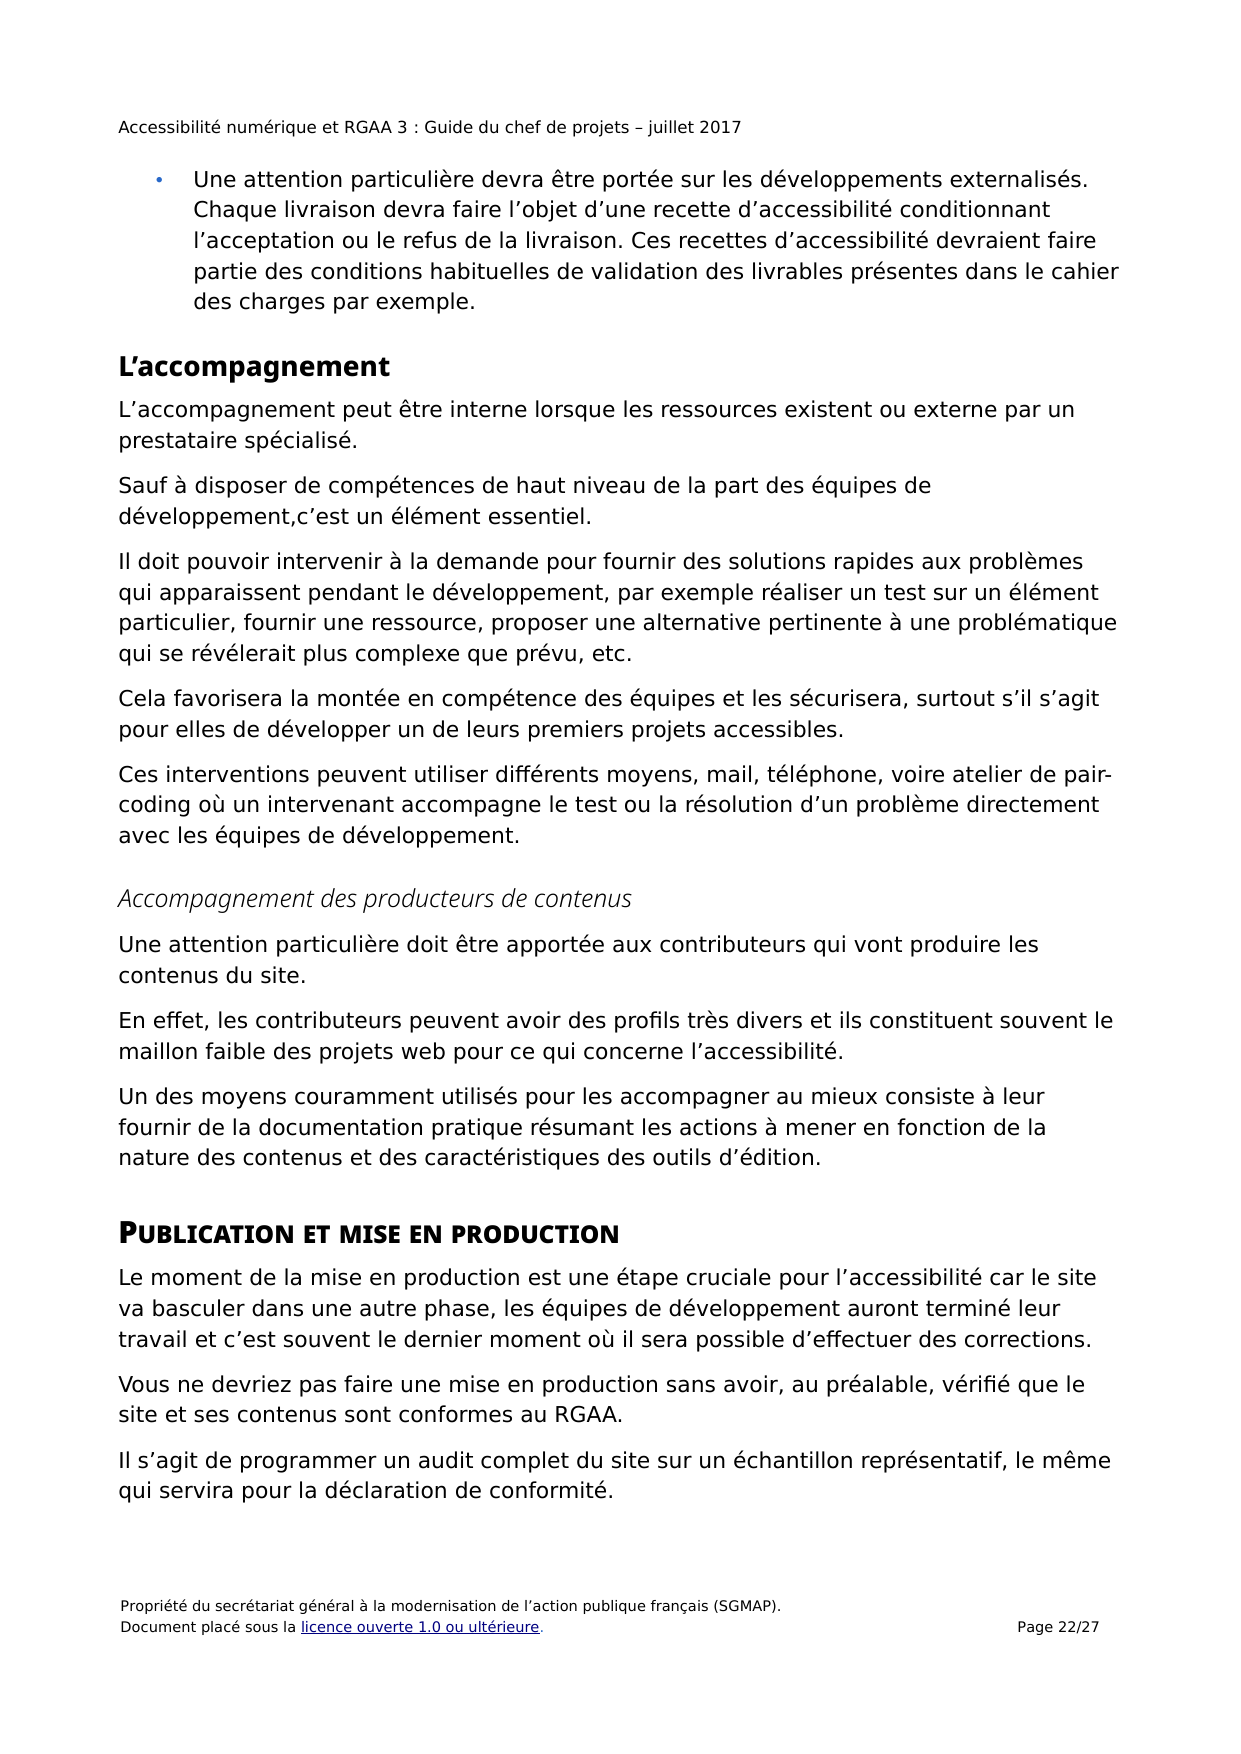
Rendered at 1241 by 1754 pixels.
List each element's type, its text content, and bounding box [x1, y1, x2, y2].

text En effet, les contributeurs peuvent avoir des profils très divers et ils constituent souvent le maillon faible des projets web pour ce qui concerne l’accessibilité. [118, 1008, 1122, 1064]
text Cela favorisera la montée en compétence des équipes et les sécurisera, surtout s’il s’agit pour elles de développer un de leurs premiers projets accessibles. [118, 686, 1122, 742]
text Ces interventions peuvent utiliser différents moyens, mail, téléphone, voire atelier de pair-coding où un intervenant accompagne le test ou la résolution d’un problème directement avec les équipes de développement. [118, 762, 1122, 849]
subtitle Accompagnement des producteurs de contenus [118, 881, 1122, 914]
text Vous ne devriez pas faire une mise en production sans avoir, au préalable, vérifié que le site et ses contenus sont conformes au RGAA. [118, 1372, 1122, 1428]
text Il doit pouvoir intervenir à la demande pour fournir des solutions rapides aux problèmes qui apparaissent pendant le développement, par exemple réaliser un test sur un élément particulier, fournir une ressource, proposer une alternative pertinente à une problématique qui se révélerait plus complexe que prévu, etc. [118, 549, 1122, 666]
text Un des moyens couramment utilisés pour les accompagner au mieux consiste à leur fournir de la documentation pratique résumant les actions à mener en fonction de la nature des contenus et des caractéristiques des outils d’édition. [118, 1084, 1122, 1171]
subtitle Publication et mise en production [118, 1211, 1122, 1253]
text Il s’agit de programmer un audit complet du site sur un échantillon représentatif, le même qui servira pour la déclaration de conformité. [118, 1448, 1122, 1504]
list Une attention particulière devra être portée sur les développements externalisés. Chaque livraison devra faire l’objet d’une recette d’accessibilité conditionnant l’acceptation ou le refus de la livraison. Ces recettes d’accessibilité devraient faire partie des conditions habituelles de validation des livrables présentes dans le cahier des charges par exemple. [156, 167, 1122, 315]
text Le moment de la mise en production est une étape cruciale pour l’accessibilité car le site va basculer dans une autre phase, les équipes de développement auront terminé leur travail et c’est souvent le dernier moment où il sera possible d’effectuer des corrections. [118, 1266, 1122, 1352]
text Une attention particulière doit être apportée aux contributeurs qui vont produire les contenus du site. [118, 932, 1122, 988]
text Sauf à disposer de compétences de haut niveau de la part des équipes de développement,c’est un élément essentiel. [118, 473, 1122, 529]
text L’accompagnement peut être interne lorsque les ressources existent ou externe par un prestataire spécialisé. [118, 397, 1122, 453]
subtitle L’accompagnement [118, 347, 1122, 385]
